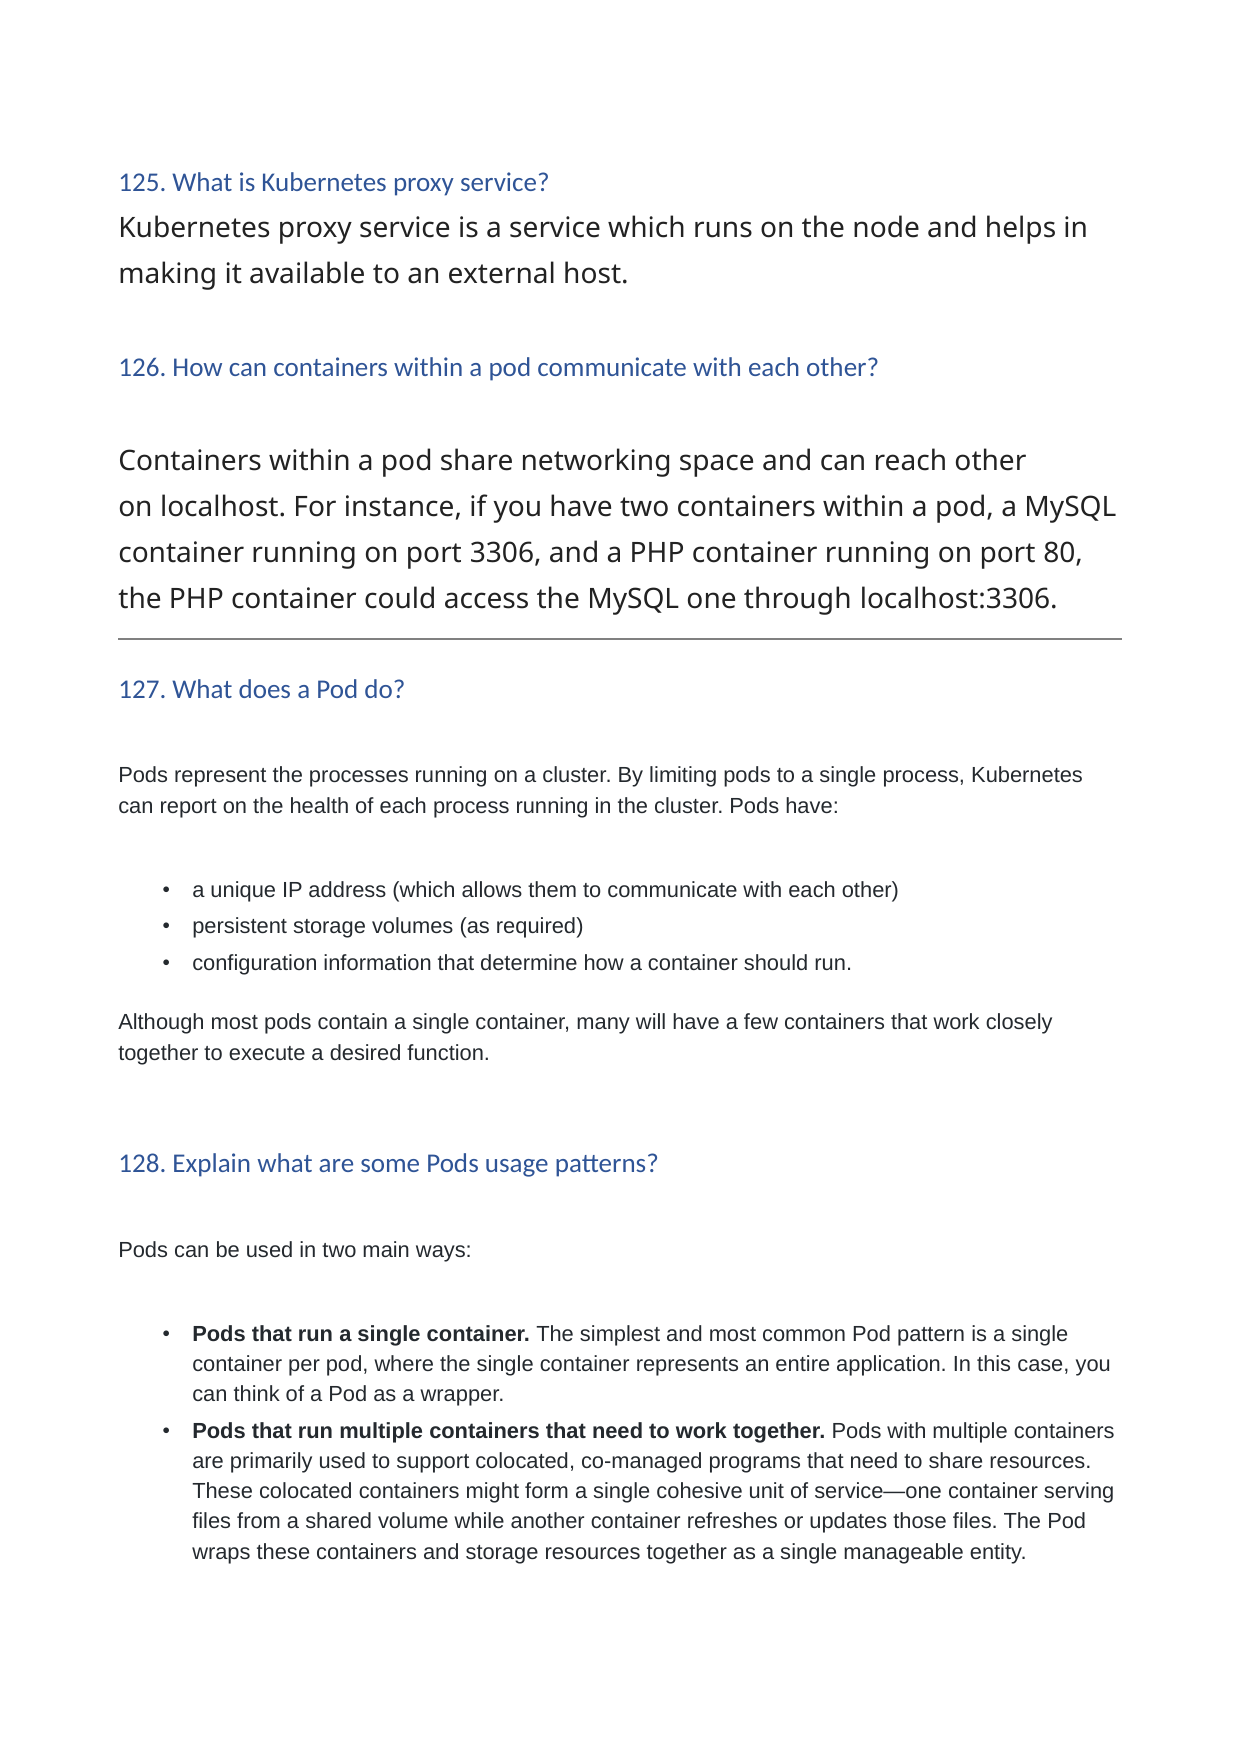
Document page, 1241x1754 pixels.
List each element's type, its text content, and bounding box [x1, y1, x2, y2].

text Pods can be used in two main ways: [118, 1237, 1122, 1262]
subtitle 128. Explain what are some Pods usage patterns? [118, 1146, 1122, 1179]
text Kubernetes proxy service is a service which runs on the node and helps in making it available to an external host. [118, 207, 1122, 292]
text Although most pods contain a single container, many will have a few containers that work closely together to execute a desired function. [118, 1009, 1122, 1065]
list persistent storage volumes (as required) [162, 913, 1122, 939]
subtitle 127. What does a Pod do? [118, 672, 1122, 705]
list Pods that run a single container. The simplest and most common Pod pattern is a single container per pod, where the single container represents an entire application. In this case, you can think of a Pod as a wrapper. [162, 1321, 1122, 1407]
subtitle 126. How can containers within a pod communicate with each other? [118, 350, 1122, 383]
text Pods represent the processes running on a cluster. By limiting pods to a single process, Kubernetes can report on the health of each process running in the cluster. Pods have: [118, 762, 1122, 818]
list configuration information that determine how a container should run. [162, 950, 1122, 975]
text Containers within a pod share networking space and can reach other on localhost. For instance, if you have two containers within a pod, a MySQL container running on port 3306, and a PHP container running on port 80, the PHP container could access the MySQL one through localhost:3306. [118, 440, 1122, 616]
list a unique IP address (which allows them to communicate with each other) [162, 877, 1122, 902]
list Pods that run multiple containers that need to work together. Pods with multiple containers are primarily used to support colocated, co-managed programs that need to share resources. These colocated containers might form a single cohesive unit of service—one container serving files from a shared volume while another container refreshes or updates those files. The Pod wraps these containers and storage resources together as a single manageable entity. [162, 1418, 1122, 1564]
subtitle 125. What is Kubernetes proxy service? [118, 165, 1122, 198]
